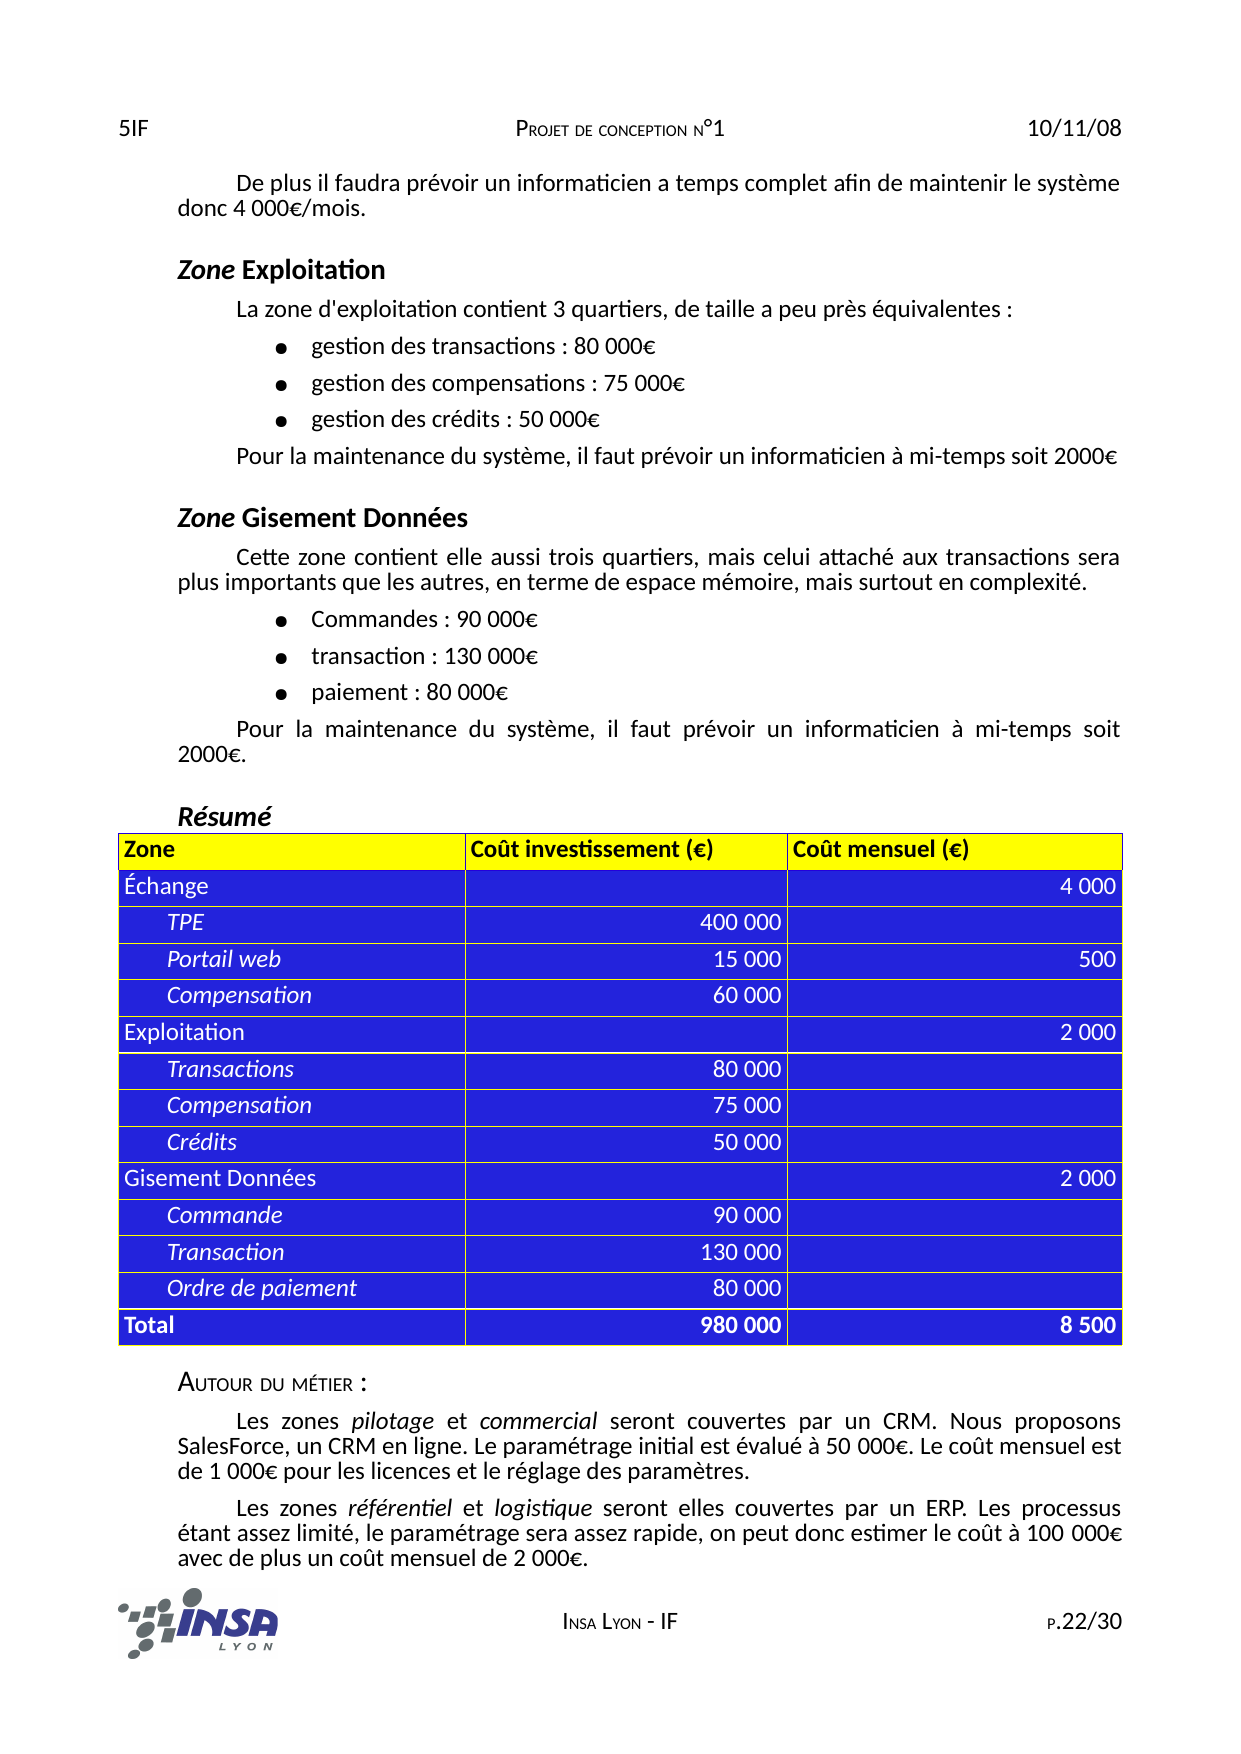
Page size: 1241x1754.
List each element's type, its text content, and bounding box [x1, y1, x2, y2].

table_cell 80 000 [466, 1273, 787, 1308]
table_cell 15 000 [466, 944, 787, 979]
table_cell [788, 1054, 1122, 1089]
table_cell Gisement Données [119, 1163, 465, 1199]
subtitle Zone Gisement Données [177, 506, 1122, 535]
list transaction : 130 000€ [215, 645, 1122, 670]
table_cell [788, 1273, 1122, 1308]
list gestion des transactions : 80 000€ [215, 335, 1122, 360]
table_cell Transaction [119, 1236, 465, 1272]
text Les zones pilotage et commercial seront couvertes par un CRM. Nous proposons SalesForce, un CRM en ligne. Le paramétrage initial est évalué à 50 000€. Le coût mensuel est de 1 000€ pour les licences et le réglage des paramètres. [177, 1411, 1122, 1486]
table_cell 75 000 [466, 1090, 787, 1126]
table_cell Portail web [119, 944, 465, 979]
table_cell 80 000 [466, 1054, 787, 1089]
table_cell [788, 1236, 1122, 1272]
table_cell 980 000 [466, 1310, 787, 1345]
table_cell 2 000 [788, 1163, 1122, 1199]
table_header Coût investissement (€) [466, 834, 787, 870]
text Les zones référentiel et logistique seront elles couvertes par un ERP. Les processus étant assez limité, le paramétrage sera assez rapide, on peut donc estimer le coût à 100 000€ avec de plus un coût mensuel de 2 000€. [177, 1497, 1122, 1572]
table_cell TPE [119, 907, 465, 943]
table_cell Commande [119, 1200, 465, 1235]
table_cell 400 000 [466, 907, 787, 943]
table_cell [788, 907, 1122, 943]
text Cette zone contient elle aussi trois quartiers, mais celui attaché aux transactions sera plus importants que les autres, en terme de espace mémoire, mais surtout en complexité. [177, 547, 1122, 597]
table_cell Transactions [119, 1054, 465, 1089]
table_cell Crédits [119, 1127, 465, 1162]
list Commandes : 90 000€ [215, 608, 1122, 633]
table_cell 60 000 [466, 980, 787, 1016]
table_cell [466, 1017, 787, 1052]
table_cell Total [119, 1310, 465, 1345]
table_cell Compensation [119, 1090, 465, 1126]
table_cell [788, 980, 1122, 1016]
text La zone d'exploitation contient 3 quartiers, de taille a peu près équivalentes : [177, 299, 1122, 324]
table_header Coût mensuel (€) [788, 834, 1122, 870]
subtitle Résumé [177, 804, 1122, 833]
table_cell Exploitation [119, 1017, 465, 1052]
text Pour la maintenance du système, il faut prévoir un informaticien à mi-temps soit 2000€. [177, 719, 1122, 769]
list paiement : 80 000€ [215, 682, 1122, 707]
text Pour la maintenance du système, il faut prévoir un informaticien à mi-temps soit 2000€ [177, 446, 1122, 471]
table_cell [788, 1090, 1122, 1126]
table_cell 90 000 [466, 1200, 787, 1235]
list gestion des compensations : 75 000€ [215, 372, 1122, 397]
table_cell 2 000 [788, 1017, 1122, 1052]
table_cell Ordre de paiement [119, 1273, 465, 1308]
table_cell [788, 1200, 1122, 1235]
subtitle Zone Exploitation [177, 258, 1122, 287]
table_cell [466, 1163, 787, 1199]
table_cell [788, 1127, 1122, 1162]
picture [118, 1588, 278, 1659]
subtitle Autour du métier : [118, 1369, 1122, 1399]
text De plus il faudra prévoir un informaticien a temps complet afin de maintenir le système donc 4 000€/mois. [177, 173, 1122, 223]
table_cell 8 500 [788, 1310, 1122, 1345]
table_cell 50 000 [466, 1127, 787, 1162]
table_cell 130 000 [466, 1236, 787, 1272]
table_cell 500 [788, 944, 1122, 979]
table_cell Compensation [119, 980, 465, 1016]
table_cell Échange [119, 871, 465, 906]
table_cell [466, 871, 787, 906]
list gestion des crédits : 50 000€ [215, 409, 1122, 434]
table_header Zone [119, 834, 465, 870]
table_cell 4 000 [788, 871, 1122, 906]
